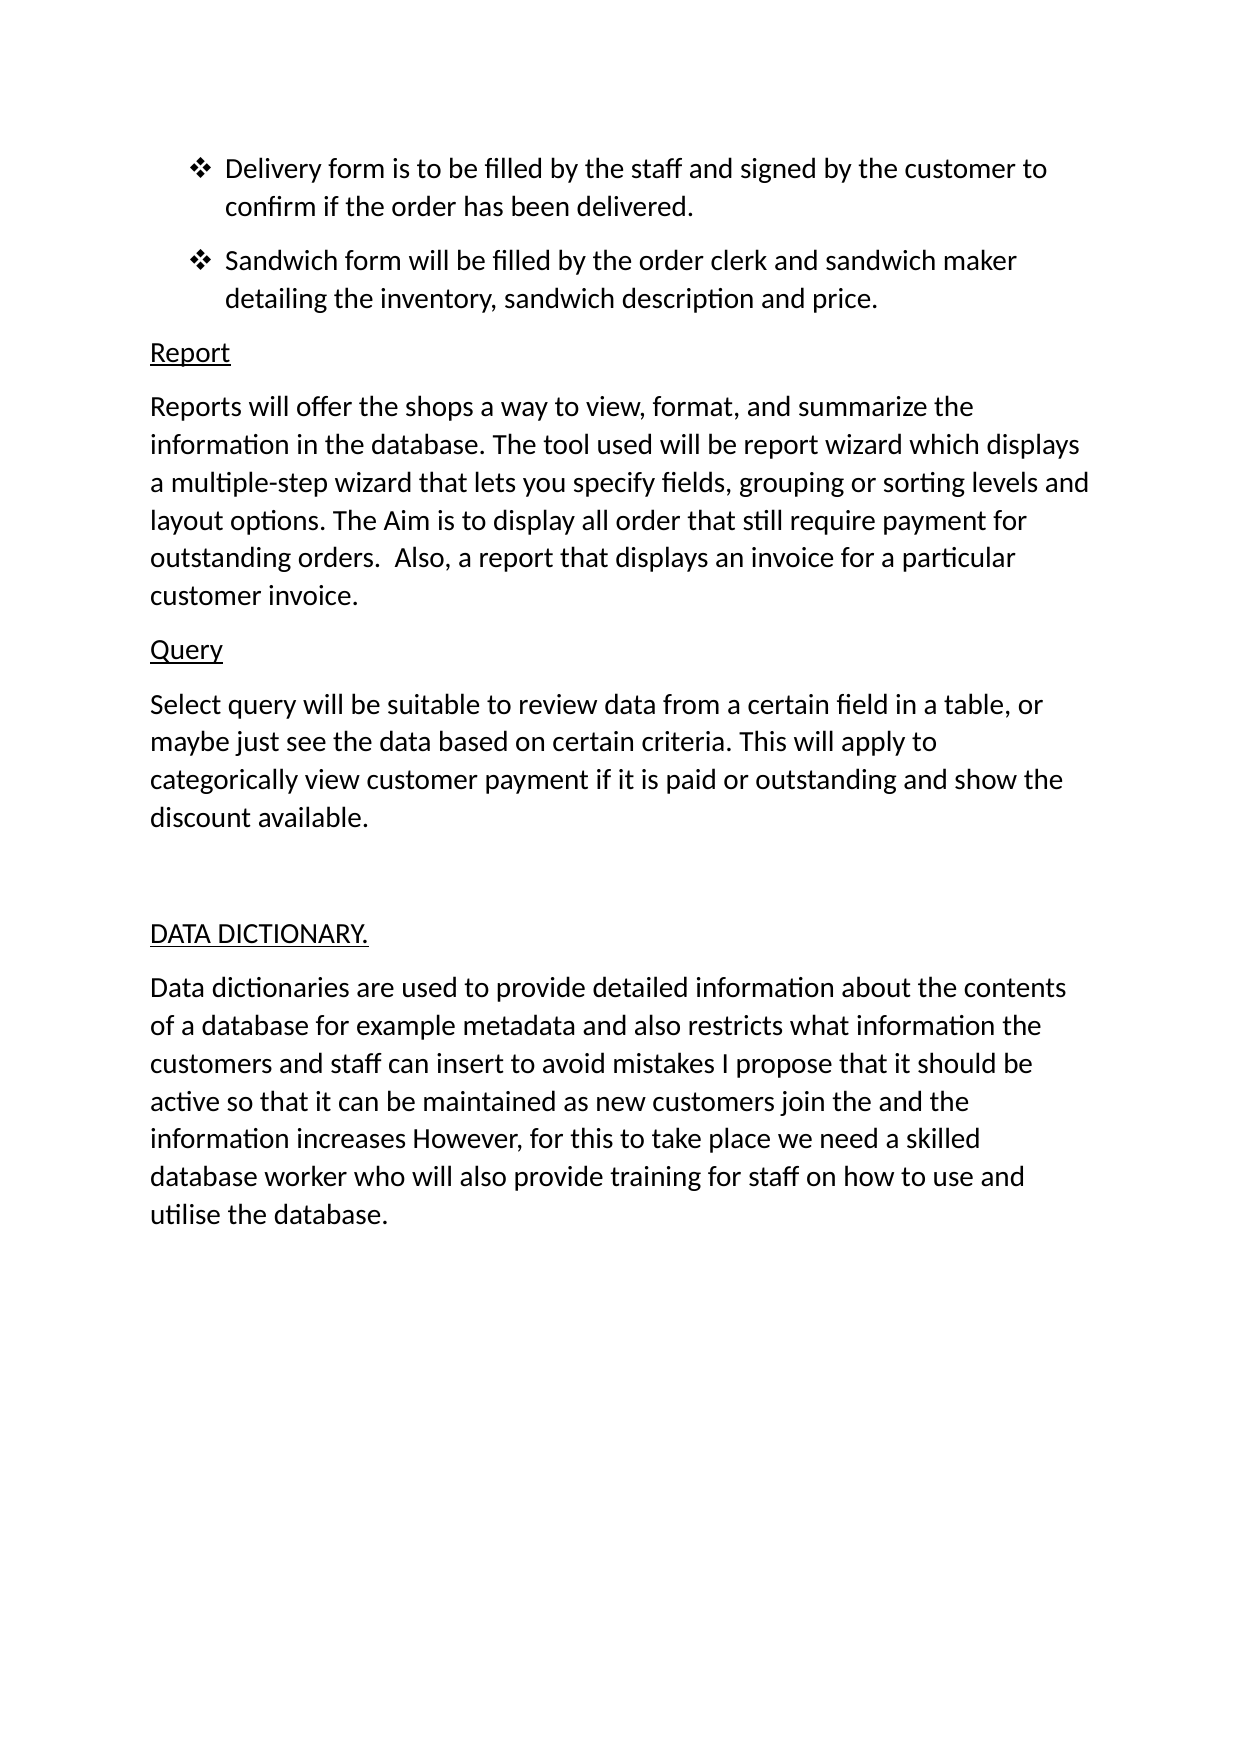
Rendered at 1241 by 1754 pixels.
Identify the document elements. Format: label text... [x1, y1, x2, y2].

text Select query will be suitable to review data from a certain field in a table, or maybe just see the data based on certain criteria. This will apply to categorically view customer payment if it is paid or outstanding and show the discount available. [150, 686, 1090, 834]
text Data dictionaries are used to provide detailed information about the contents of a database for example metadata and also restricts what information the customers and staff can insert to avoid mistakes I propose that it should be active so that it can be maintained as new customers join the and the information increases However, for this to take place we need a skilled database worker who will also provide training for staff on how to use and utilise the database. [150, 969, 1090, 1231]
text Reports will offer the shops a way to view, format, and summarize the information in the database. The tool used will be report wizard which displays a multiple-step wizard that lets you specify fields, grouping or sorting levels and layout options. The Aim is to display all order that still require payment for outstanding orders. Also, a report that displays an invoice for a particular customer invoice. [150, 388, 1090, 613]
text Query [150, 631, 1090, 667]
list Sandwich form will be filled by the order clerk and sandwich maker detailing the inventory, sandwich description and price. [187, 242, 1090, 315]
text DATA DICTIONARY. [150, 915, 1090, 951]
list Delivery form is to be filled by the staff and signed by the customer to confirm if the order has been delivered. [187, 150, 1090, 223]
text Report [150, 334, 1090, 370]
